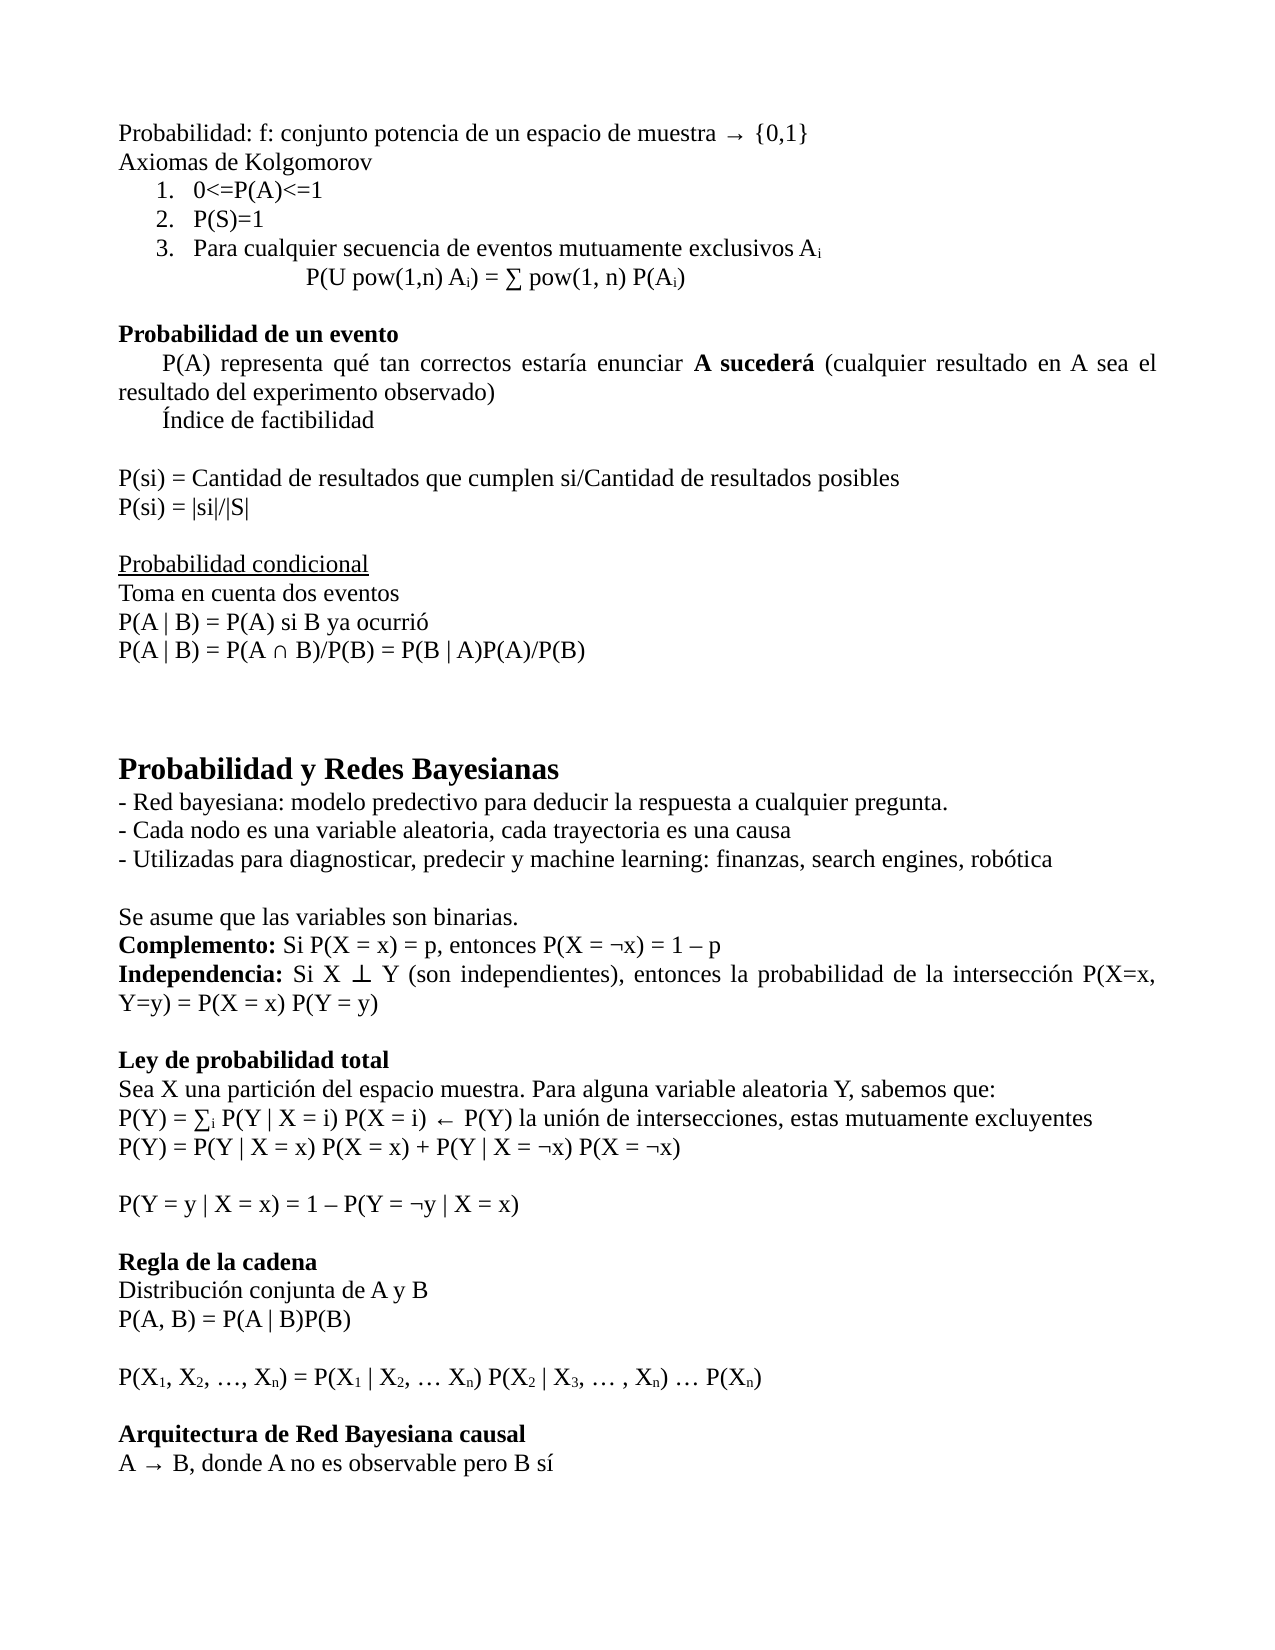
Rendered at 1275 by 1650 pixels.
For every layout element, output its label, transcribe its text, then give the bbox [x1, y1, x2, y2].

list 0<=P(A)<=1 [156, 176, 1157, 204]
text Toma en cuenta dos eventos [118, 578, 1157, 607]
text Probabilidad y Redes Bayesianas [118, 751, 1157, 787]
text Probabilidad condicional [118, 549, 1157, 578]
text P(si) = |si|/|S| [118, 492, 1157, 521]
list P(U pow(1,n) Ai) = ∑ pow(1, n) P(Ai) [268, 262, 1157, 291]
text Regla de la cadena [118, 1247, 1157, 1275]
text Axiomas de Kolgomorov [118, 147, 1157, 176]
list P(S)=1 [156, 204, 1157, 233]
text Índice de factibilidad [118, 406, 1157, 434]
text - Red bayesiana: modelo predectivo para deducir la respuesta a cualquier pregunta. [118, 787, 1157, 815]
text Probabilidad de un evento [118, 319, 1157, 348]
list Para cualquier secuencia de eventos mutuamente exclusivos Ai [156, 233, 1157, 262]
text Ley de probabilidad total [118, 1045, 1157, 1074]
text Arquitectura de Red Bayesiana causal [118, 1419, 1157, 1448]
text Se asume que las variables son binarias. [118, 902, 1157, 930]
text Sea X una partición del espacio muestra. Para alguna variable aleatoria Y, sabemos que: [118, 1074, 1157, 1103]
text P(Y) = P(Y | X = x) P(X = x) + P(Y | X = ¬x) P(X = ¬x) [118, 1132, 1157, 1160]
text P(Y) = ∑i P(Y | X = i) P(X = i) ← P(Y) la unión de intersecciones, estas mutuamente excluyentes [118, 1103, 1157, 1132]
text Distribución conjunta de A y B [118, 1275, 1157, 1304]
text P(Y = y | X = x) = 1 – P(Y = ¬y | X = x) [118, 1189, 1157, 1218]
text P(X1, X2, …, Xn) = P(X1 | X2, … Xn) P(X2 | X3, … , Xn) … P(Xn) [118, 1362, 1157, 1390]
text Complemento: Si P(X = x) = p, entonces P(X = ¬x) = 1 – p [118, 930, 1157, 959]
text P(A | B) = P(A) si B ya ocurrió [118, 607, 1157, 636]
text P(si) = Cantidad de resultados que cumplen si/Cantidad de resultados posibles [118, 463, 1157, 492]
text P(A, B) = P(A | B)P(B) [118, 1304, 1157, 1333]
text - Utilizadas para diagnosticar, predecir y machine learning: finanzas, search engines, robótica [118, 844, 1157, 873]
text Probabilidad: f: conjunto potencia de un espacio de muestra → {0,1} [118, 118, 1157, 147]
text - Cada nodo es una variable aleatoria, cada trayectoria es una causa [118, 815, 1157, 844]
text P(A | B) = P(A ∩ B)/P(B) = P(B | A)P(A)/P(B) [118, 636, 1157, 664]
text A → B, donde A no es observable pero B sí [118, 1448, 1157, 1477]
text Independencia: Si X ⊥ Y (son independientes), entonces la probabilidad de la intersección P(X=x, Y=y) = P(X = x) P(Y = y) [118, 959, 1157, 1017]
text P(A) representa qué tan correctos estaría enunciar A sucederá (cualquier resultado en A sea el resultado del experimento observado) [118, 348, 1157, 406]
